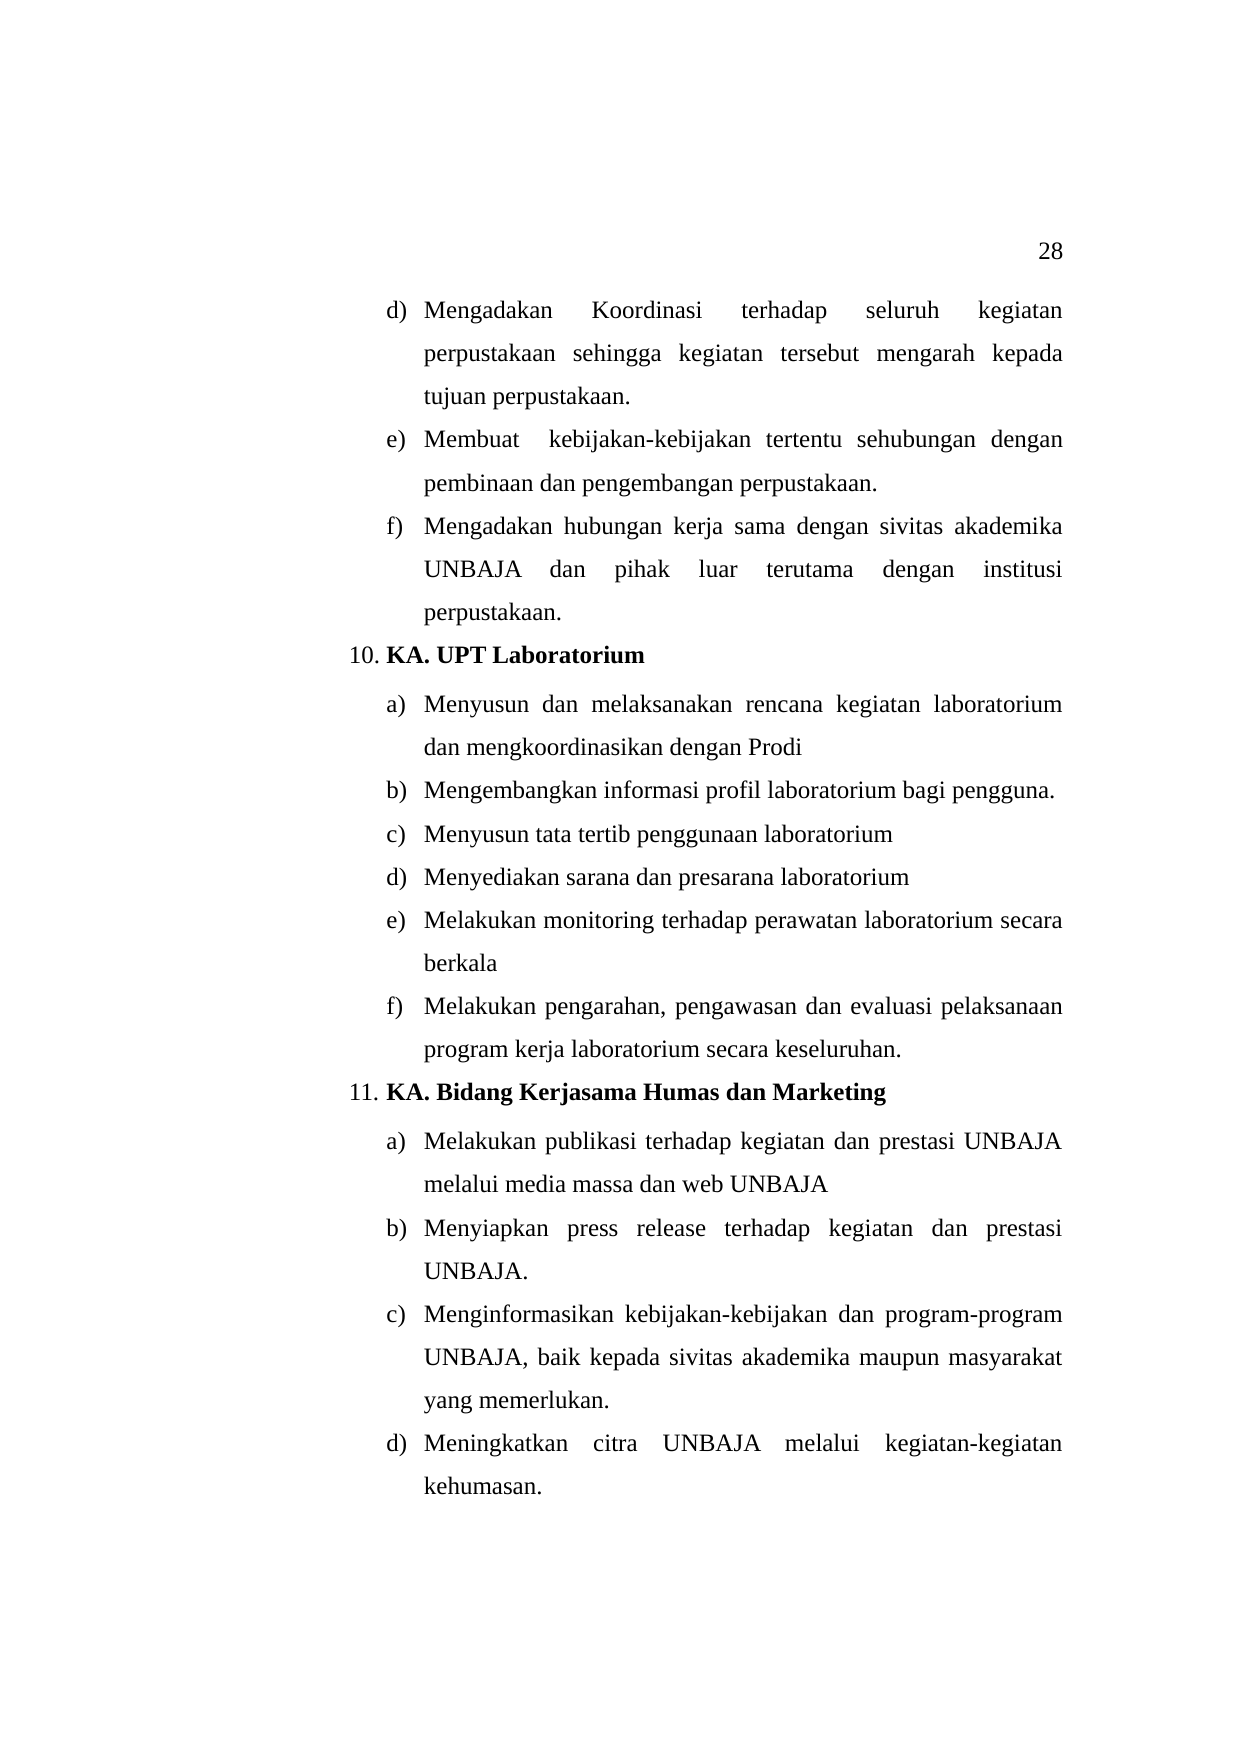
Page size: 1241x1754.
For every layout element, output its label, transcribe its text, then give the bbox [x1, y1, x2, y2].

list Melakukan publikasi terhadap kegiatan dan prestasi UNBAJA melalui media massa dan web UNBAJA [386, 1126, 1063, 1198]
list Menyiapkan press release terhadap kegiatan dan prestasi UNBAJA. [386, 1213, 1063, 1284]
list Mengadakan Koordinasi terhadap seluruh kegiatan perpustakaan sehingga kegiatan tersebut mengarah kepada tujuan perpustakaan. [386, 295, 1063, 410]
list KA. UPT Laboratorium [349, 640, 1063, 669]
list Melakukan monitoring terhadap perawatan laboratorium secara berkala [386, 905, 1063, 977]
list Membuat kebijakan-kebijakan tertentu sehubungan dengan pembinaan dan pengembangan perpustakaan. [386, 424, 1063, 496]
list Menginformasikan kebijakan-kebijakan dan program-program UNBAJA, baik kepada sivitas akademika maupun masyarakat yang memerlukan. [386, 1299, 1063, 1414]
list Mengadakan hubungan kerja sama dengan sivitas akademika UNBAJA dan pihak luar terutama dengan institusi perpustakaan. [386, 511, 1063, 626]
list Menyusun dan melaksanakan rencana kegiatan laboratorium dan mengkoordinasikan dengan Prodi [386, 689, 1063, 761]
list KA. Bidang Kerjasama Humas dan Marketing [349, 1077, 1063, 1106]
list Menyediakan sarana dan presarana laboratorium [386, 862, 1063, 891]
list Meningkatkan citra UNBAJA melalui kegiatan-kegiatan kehumasan. [386, 1428, 1063, 1500]
list Menyusun tata tertib penggunaan laboratorium [386, 819, 1063, 847]
list Melakukan pengarahan, pengawasan dan evaluasi pelaksanaan program kerja laboratorium secara keseluruhan. [386, 991, 1063, 1063]
list Mengembangkan informasi profil laboratorium bagi pengguna. [386, 776, 1063, 804]
